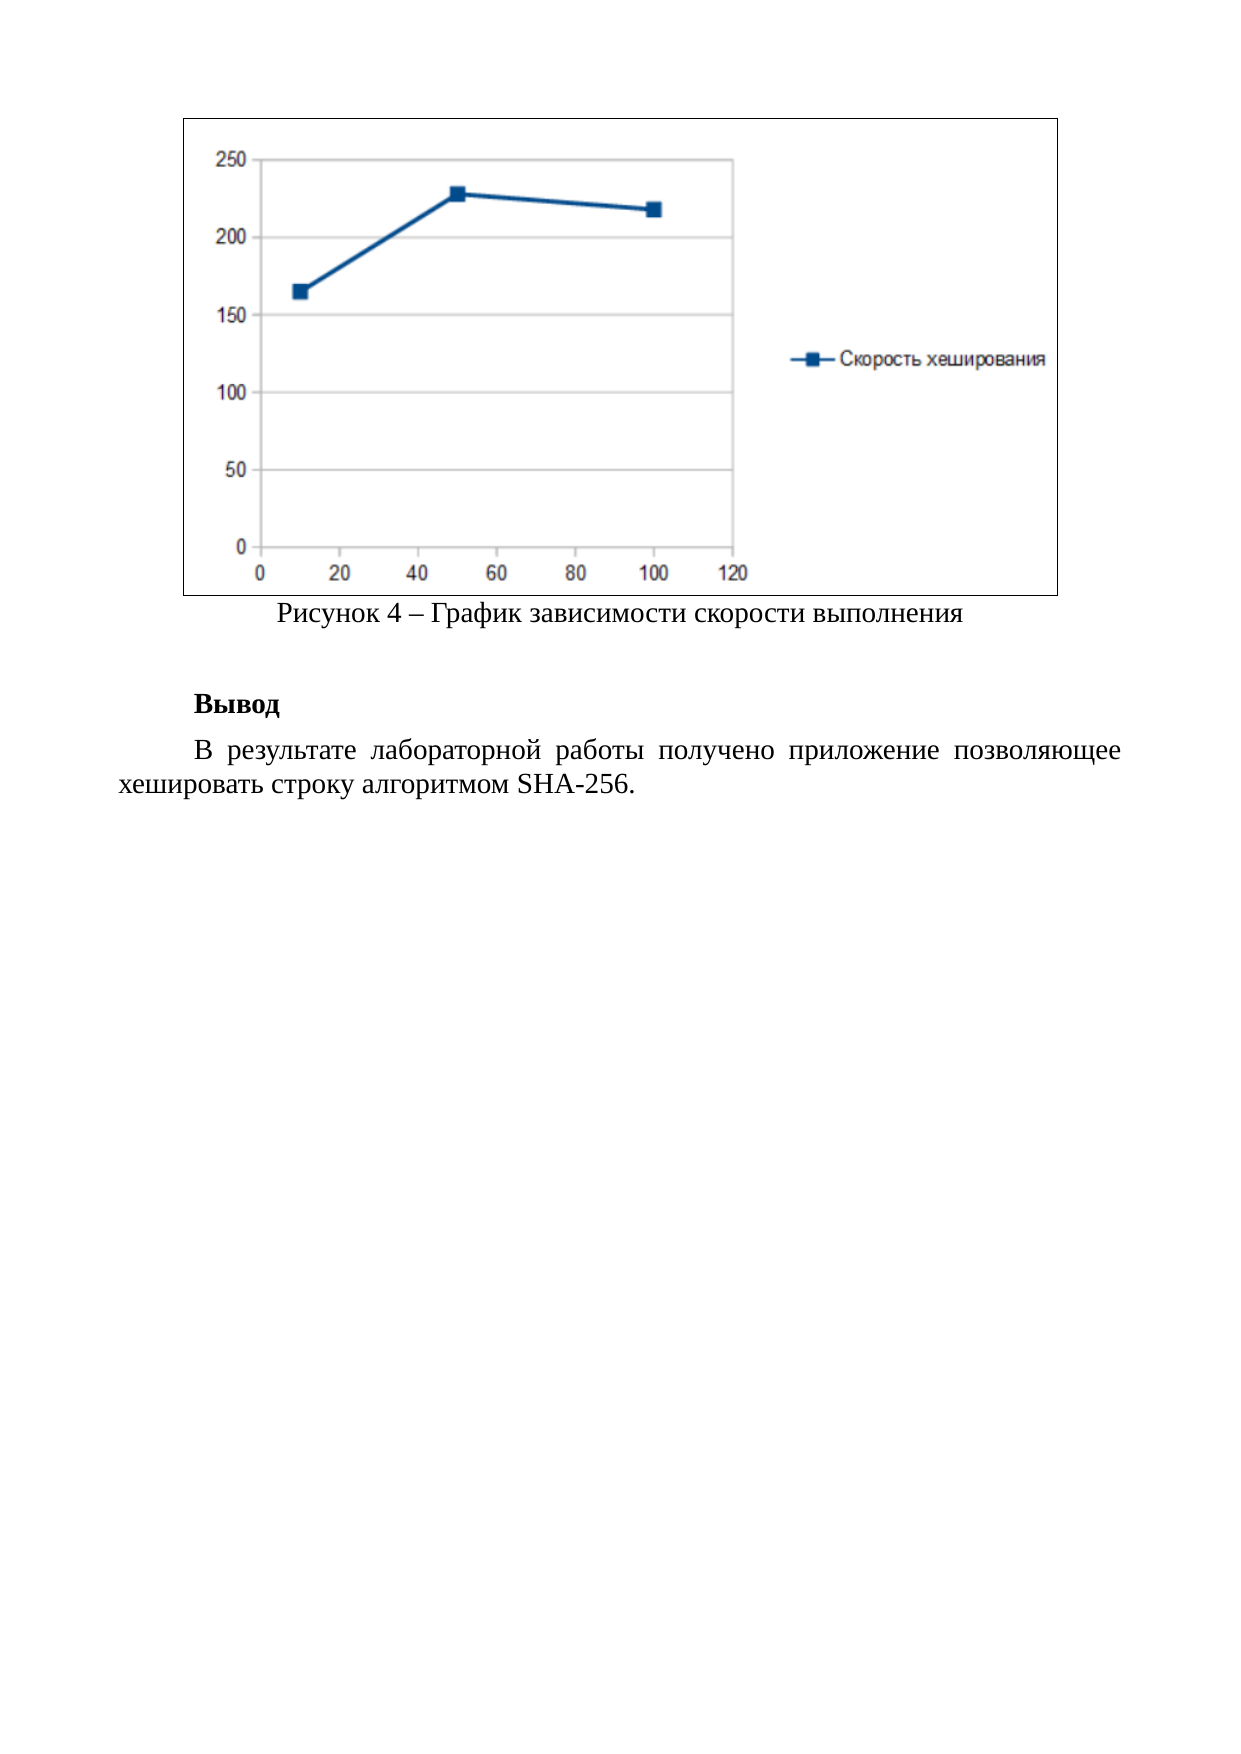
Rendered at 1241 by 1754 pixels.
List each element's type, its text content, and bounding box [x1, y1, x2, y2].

text В результате лабораторной работы получено приложение позволяющее хешировать строку алгоритмом SHA-256. [118, 732, 1122, 799]
picture [186, 121, 1054, 593]
text Рисунок 4 – График зависимости скорости выполнения [118, 118, 1122, 629]
text Вывод [118, 687, 1122, 720]
